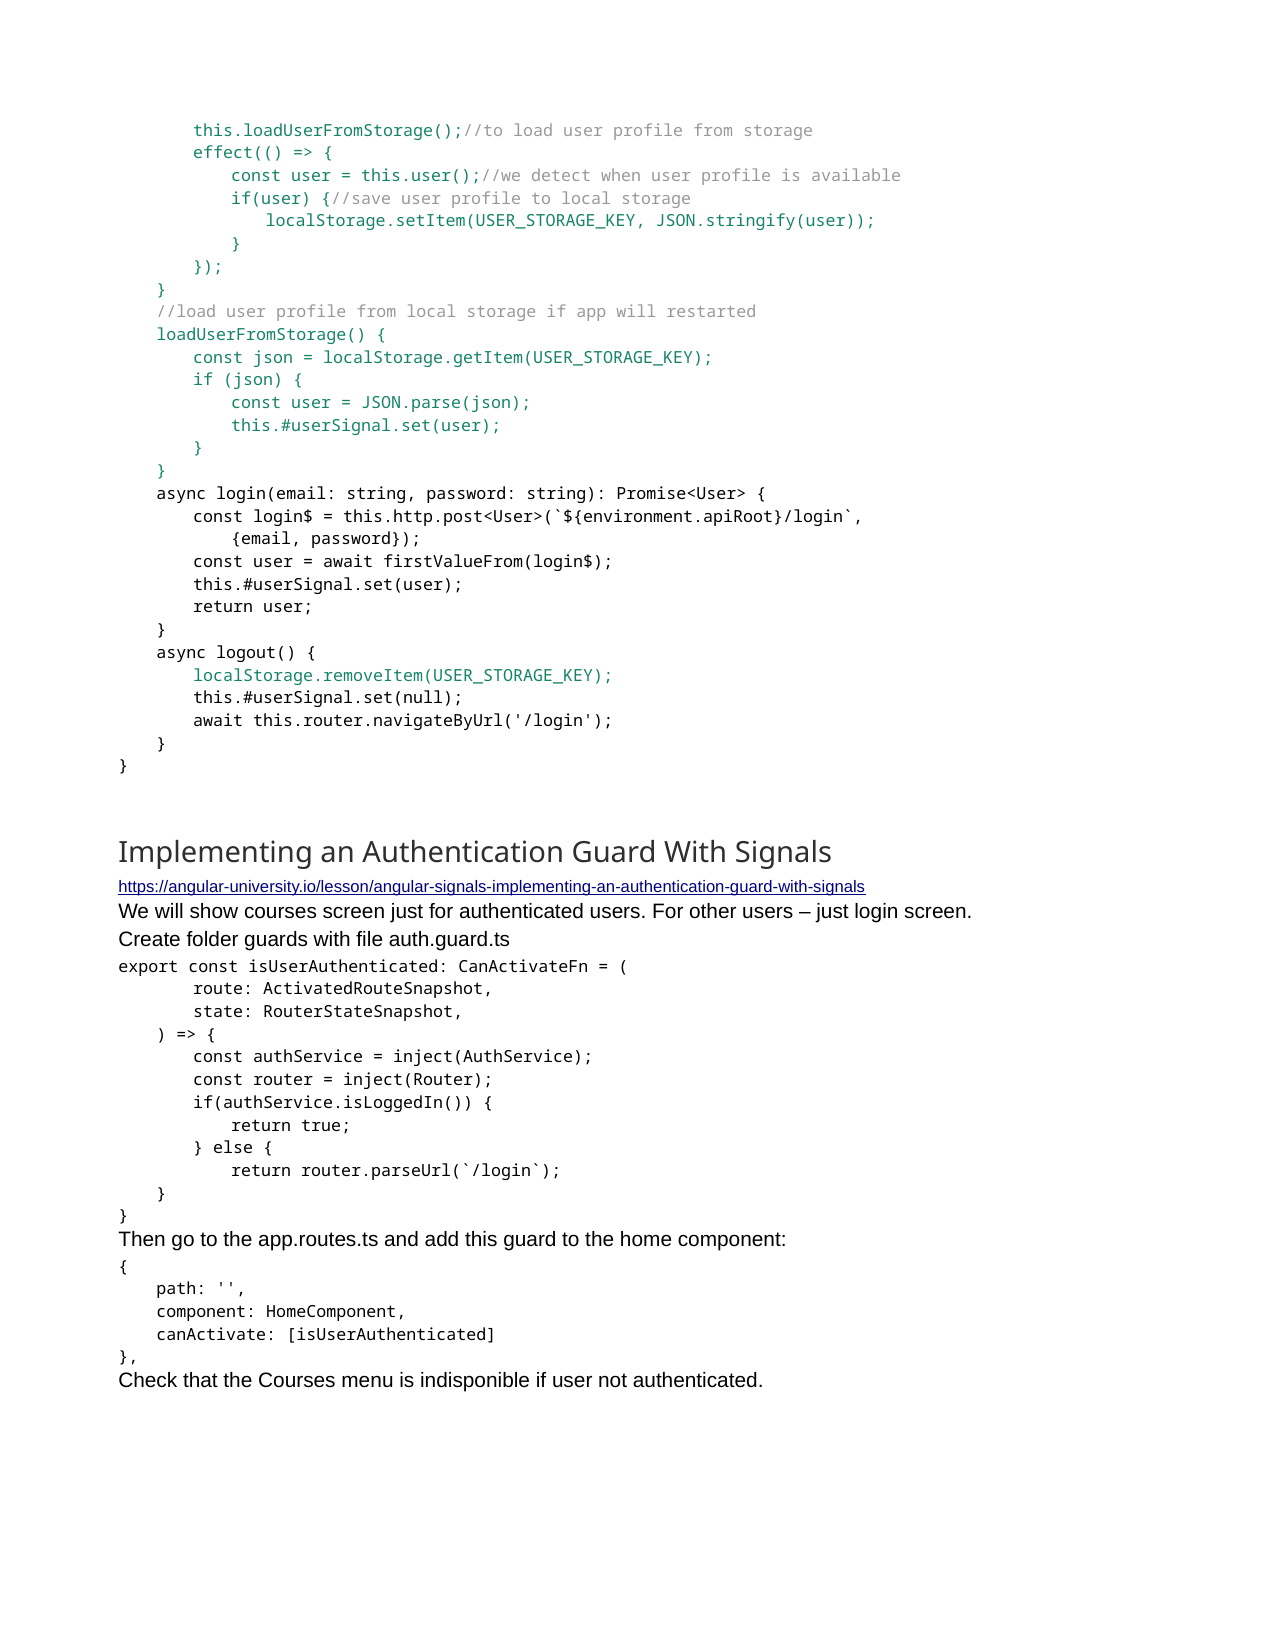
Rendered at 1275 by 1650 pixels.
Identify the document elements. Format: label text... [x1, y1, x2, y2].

text We will show courses screen just for authenticated users. For other users – just login screen. [118, 899, 1157, 923]
text return true; [118, 1113, 1157, 1136]
text const login$ = this.http.post<User>(`${environment.apiRoot}/login`, [118, 504, 1157, 527]
text this.#userSignal.set(null); [118, 686, 1157, 708]
text state: RouterStateSnapshot, [118, 1000, 1157, 1022]
text this.loadUserFromStorage();//to load user profile from storage [118, 118, 1157, 141]
text }, [118, 1345, 1157, 1368]
text Then go to the app.routes.ts and add this guard to the home component: [118, 1227, 1157, 1251]
text } [118, 754, 1157, 777]
text async logout() { [118, 640, 1157, 663]
text //load user profile from local storage if app will restarted [118, 300, 1157, 322]
text if (json) { [118, 368, 1157, 391]
text effect(() => { [118, 141, 1157, 163]
text { [118, 1254, 1157, 1277]
text } [118, 1204, 1157, 1227]
text this.#userSignal.set(user); [118, 572, 1157, 595]
text } [118, 232, 1157, 254]
text } [118, 459, 1157, 481]
text const router = inject(Router); [118, 1068, 1157, 1091]
text if(user) {//save user profile to local storage [118, 186, 1157, 209]
text loadUserFromStorage() { [118, 322, 1157, 345]
text component: HomeComponent, [118, 1300, 1157, 1322]
text export const isUserAuthenticated: CanActivateFn = ( [118, 954, 1157, 977]
text {email, password}); [118, 527, 1157, 549]
text localStorage.removeItem(USER_STORAGE_KEY); [118, 663, 1157, 686]
text } [118, 277, 1157, 300]
text if(authService.isLoggedIn()) { [118, 1091, 1157, 1113]
text }); [118, 254, 1157, 277]
text canActivate: [isUserAuthenticated] [118, 1322, 1157, 1345]
text return user; [118, 595, 1157, 618]
text return router.parseUrl(`/login`); [118, 1159, 1157, 1181]
text await this.router.navigateByUrl('/login'); [118, 708, 1157, 731]
text Implementing an Authentication Guard With Signals [118, 832, 1157, 871]
text this.#userSignal.set(user); [118, 413, 1157, 436]
text } [118, 731, 1157, 754]
text const user = await firstValueFrom(login$); [118, 549, 1157, 572]
text const user = this.user();//we detect when user profile is available [118, 163, 1157, 186]
text const user = JSON.parse(json); [118, 391, 1157, 413]
text route: ActivatedRouteSnapshot, [118, 977, 1157, 1000]
text ) => { [118, 1022, 1157, 1045]
text } [118, 618, 1157, 640]
text } else { [118, 1136, 1157, 1159]
text localStorage.setItem(USER_STORAGE_KEY, JSON.stringify(user)); [118, 209, 1157, 232]
text async login(email: string, password: string): Promise<User> { [118, 481, 1157, 504]
text } [118, 1181, 1157, 1204]
text Create folder guards with file auth.guard.ts [118, 927, 1157, 951]
text const json = localStorage.getItem(USER_STORAGE_KEY); [118, 345, 1157, 368]
text https://angular-university.io/lesson/angular-signals-implementing-an-authentication-guard-with-signals [118, 877, 1157, 896]
text path: '', [118, 1277, 1157, 1300]
text Check that the Courses menu is indisponible if user not authenticated. [118, 1368, 1157, 1392]
text } [118, 436, 1157, 459]
text const authService = inject(AuthService); [118, 1045, 1157, 1068]
